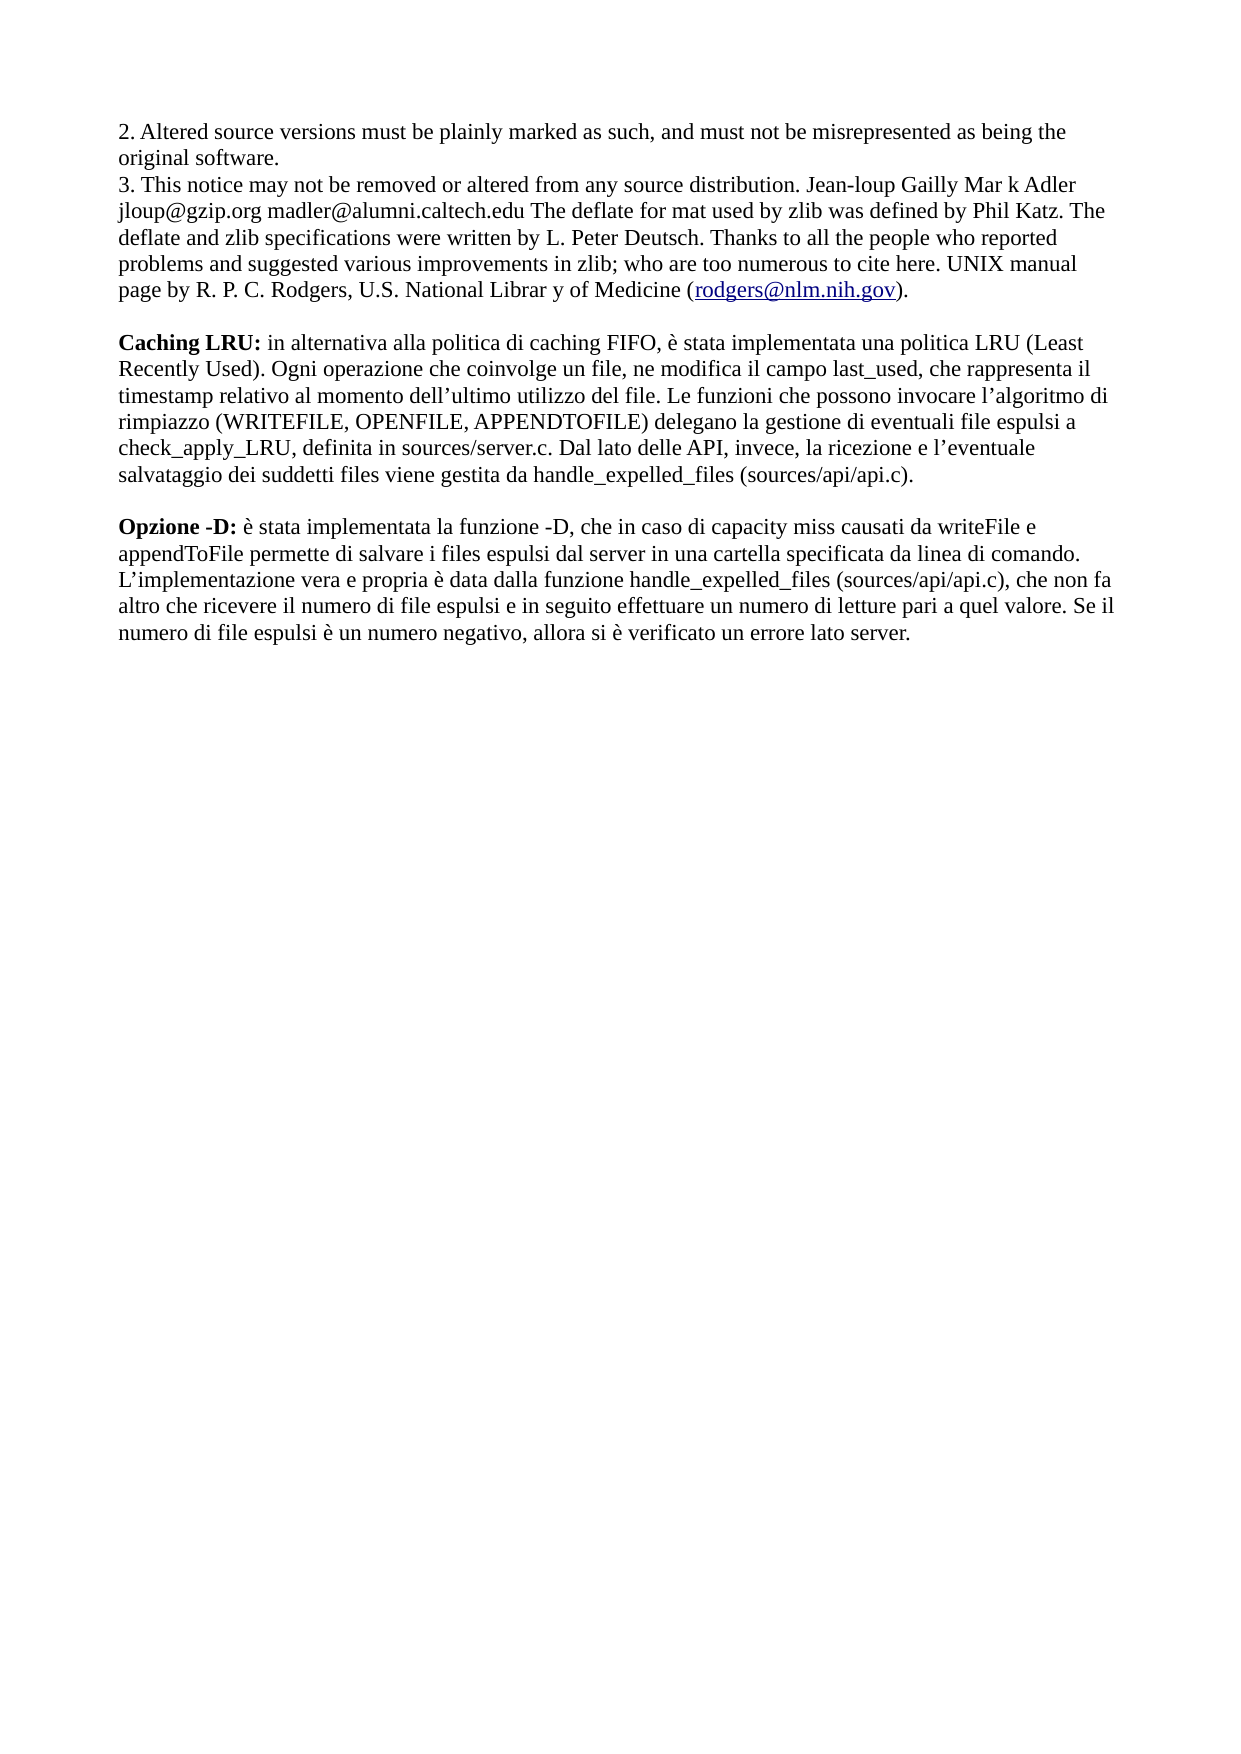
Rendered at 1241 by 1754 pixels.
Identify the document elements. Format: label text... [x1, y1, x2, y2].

text 2. Altered source versions must be plainly marked as such, and must not be misrepresented as being the original software. [118, 118, 1122, 171]
text 3. This notice may not be removed or altered from any source distribution. Jean-loup Gailly Mar k Adler jloup@gzip.org madler@alumni.caltech.edu The deflate for mat used by zlib was defined by Phil Katz. The deflate and zlib specifications were written by L. Peter Deutsch. Thanks to all the people who reported problems and suggested various improvements in zlib; who are too numerous to cite here. UNIX manual page by R. P. C. Rodgers, U.S. National Librar y of Medicine (rodgers@nlm.nih.gov). [118, 171, 1122, 303]
text Opzione -D: è stata implementata la funzione -D, che in caso di capacity miss causati da writeFile e appendToFile permette di salvare i files espulsi dal server in una cartella specificata da linea di comando. L’implementazione vera e propria è data dalla funzione handle_expelled_files (sources/api/api.c), che non fa altro che ricevere il numero di file espulsi e in seguito effettuare un numero di letture pari a quel valore. Se il numero di file espulsi è un numero negativo, allora si è verificato un errore lato server. [118, 513, 1122, 645]
text Caching LRU: in alternativa alla politica di caching FIFO, è stata implementata una politica LRU (Least Recently Used). Ogni operazione che coinvolge un file, ne modifica il campo last_used, che rappresenta il timestamp relativo al momento dell’ultimo utilizzo del file. Le funzioni che possono invocare l’algoritmo di rimpiazzo (WRITEFILE, OPENFILE, APPENDTOFILE) delegano la gestione di eventuali file espulsi a check_apply_LRU, definita in sources/server.c. Dal lato delle API, invece, la ricezione e l’eventuale salvataggio dei suddetti files viene gestita da handle_expelled_files (sources/api/api.c). [118, 329, 1122, 487]
